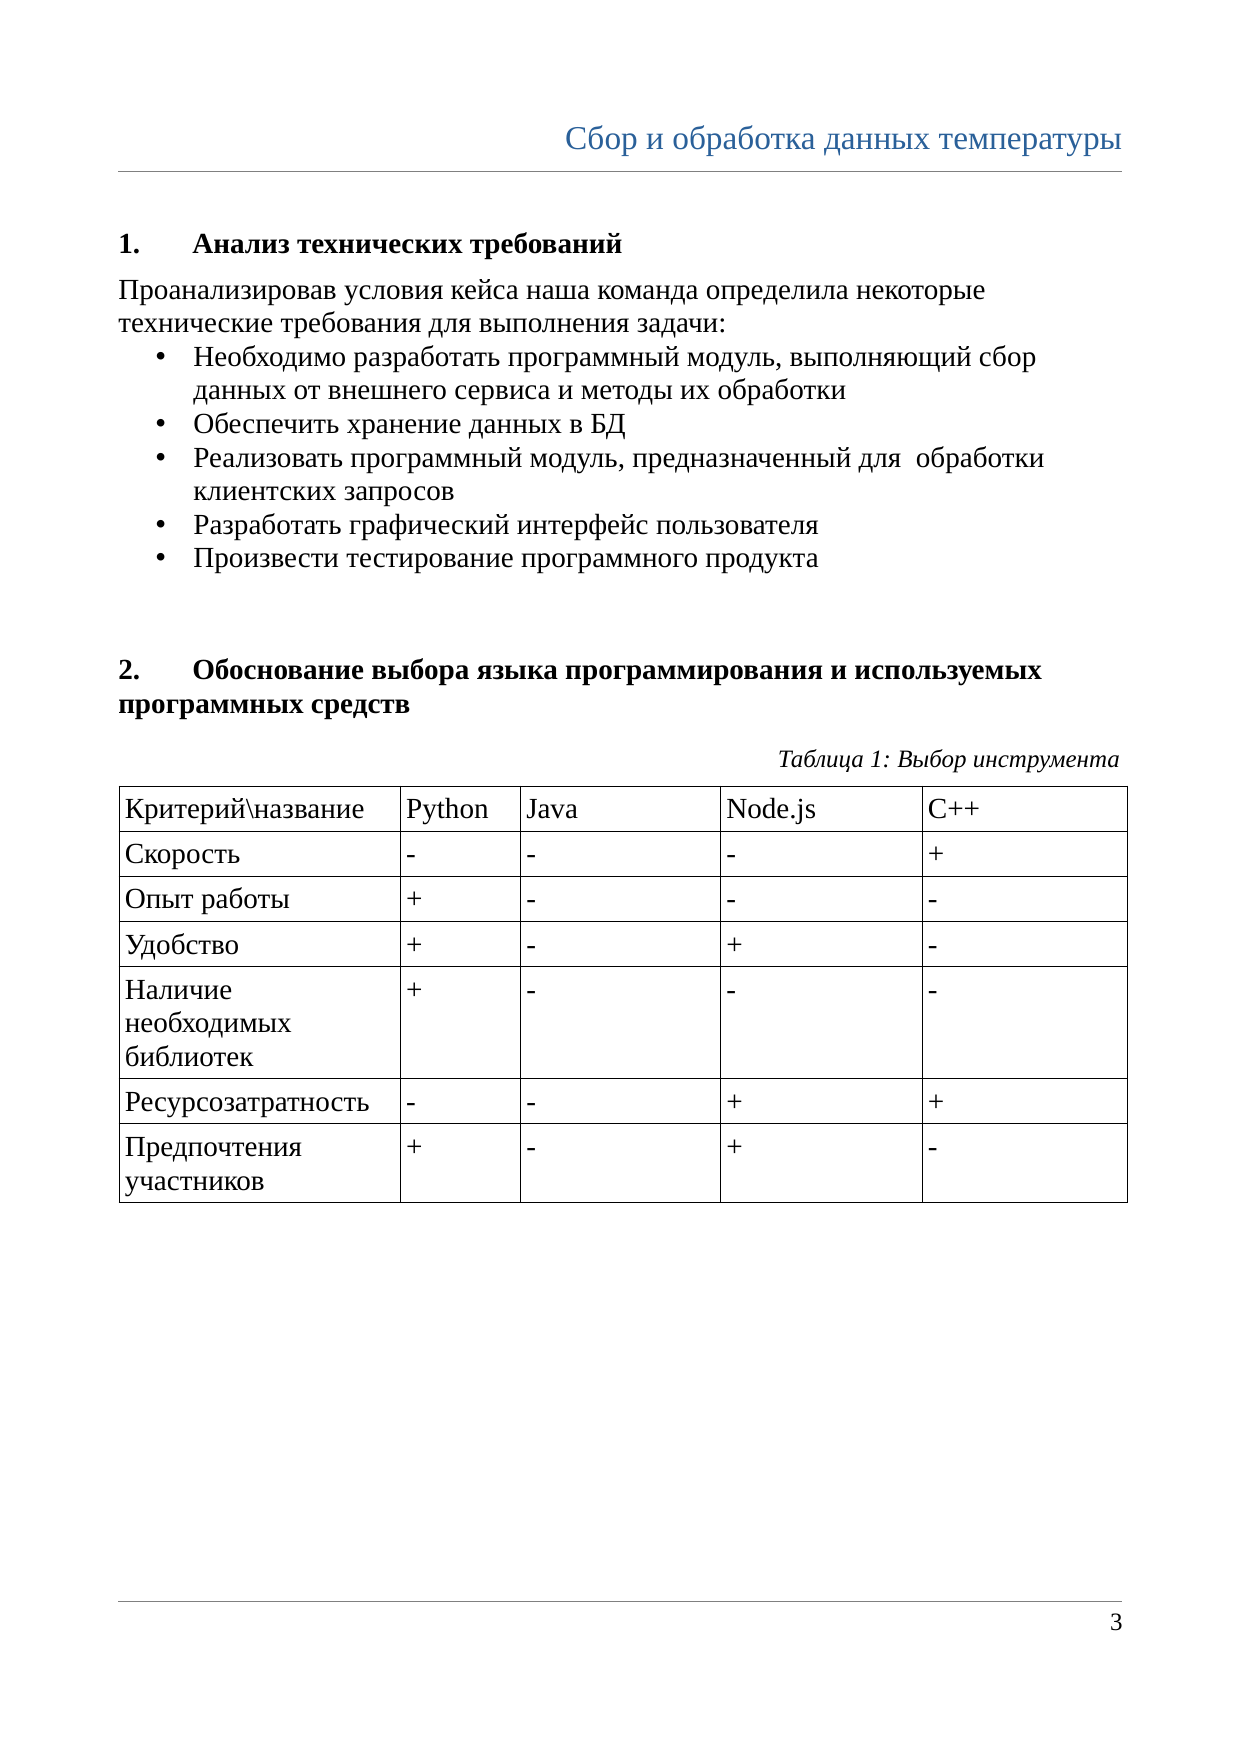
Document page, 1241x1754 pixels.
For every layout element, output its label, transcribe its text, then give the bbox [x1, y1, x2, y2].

subtitle Анализ технических требований [118, 226, 1122, 259]
table_cell + [401, 922, 520, 966]
table_cell Удобство [120, 922, 400, 966]
table_cell - [521, 967, 720, 1078]
table_cell - [923, 967, 1127, 1078]
table_cell - [923, 1124, 1127, 1202]
table_cell + [721, 1079, 922, 1123]
list Реализовать программный модуль, предназначенный для обработки клиентских запросов [156, 440, 1122, 507]
list Разработать графический интерфейс пользователя [156, 507, 1122, 541]
table_header Java [521, 787, 720, 831]
table_header Критерий\название [120, 787, 400, 831]
table_cell - [521, 1079, 720, 1123]
table_cell + [721, 1124, 922, 1202]
list Произвести тестирование программного продукта [156, 541, 1122, 574]
table_cell - [521, 877, 720, 921]
list Необходимо разработать программный модуль, выполняющий сбор данных от внешнего сервиса и методы их обработки [156, 339, 1122, 406]
subtitle Обоснование выбора языка программирования и используемых программных средств [118, 652, 1122, 719]
text Таблица 1: Выбор инструмента [118, 744, 1122, 773]
table_cell - [923, 877, 1127, 921]
table_cell Скорость [120, 832, 400, 876]
text Проанализировав условия кейса наша команда определила некоторые технические требования для выполнения задачи: [118, 272, 1122, 339]
table_cell Предпочтения участников [120, 1124, 400, 1202]
table_cell - [521, 922, 720, 966]
list Обеспечить хранение данных в БД [156, 406, 1122, 440]
table_cell + [923, 1079, 1127, 1123]
table_header Node.js [721, 787, 922, 831]
table_cell Опыт работы [120, 877, 400, 921]
table_cell - [721, 877, 922, 921]
table_header Python [401, 787, 520, 831]
table_cell - [721, 967, 922, 1078]
table_cell - [521, 1124, 720, 1202]
table_cell - [401, 1079, 520, 1123]
table_cell Ресурсозатратность [120, 1079, 400, 1123]
table_header C++ [923, 787, 1127, 831]
table_cell + [401, 967, 520, 1078]
table_cell - [923, 922, 1127, 966]
table_cell + [721, 922, 922, 966]
table_cell + [923, 832, 1127, 876]
table_cell Наличие необходимых библиотек [120, 967, 400, 1078]
table_cell - [721, 832, 922, 876]
table_cell + [401, 877, 520, 921]
table_cell - [521, 832, 720, 876]
table_cell - [401, 832, 520, 876]
table_cell + [401, 1124, 520, 1202]
